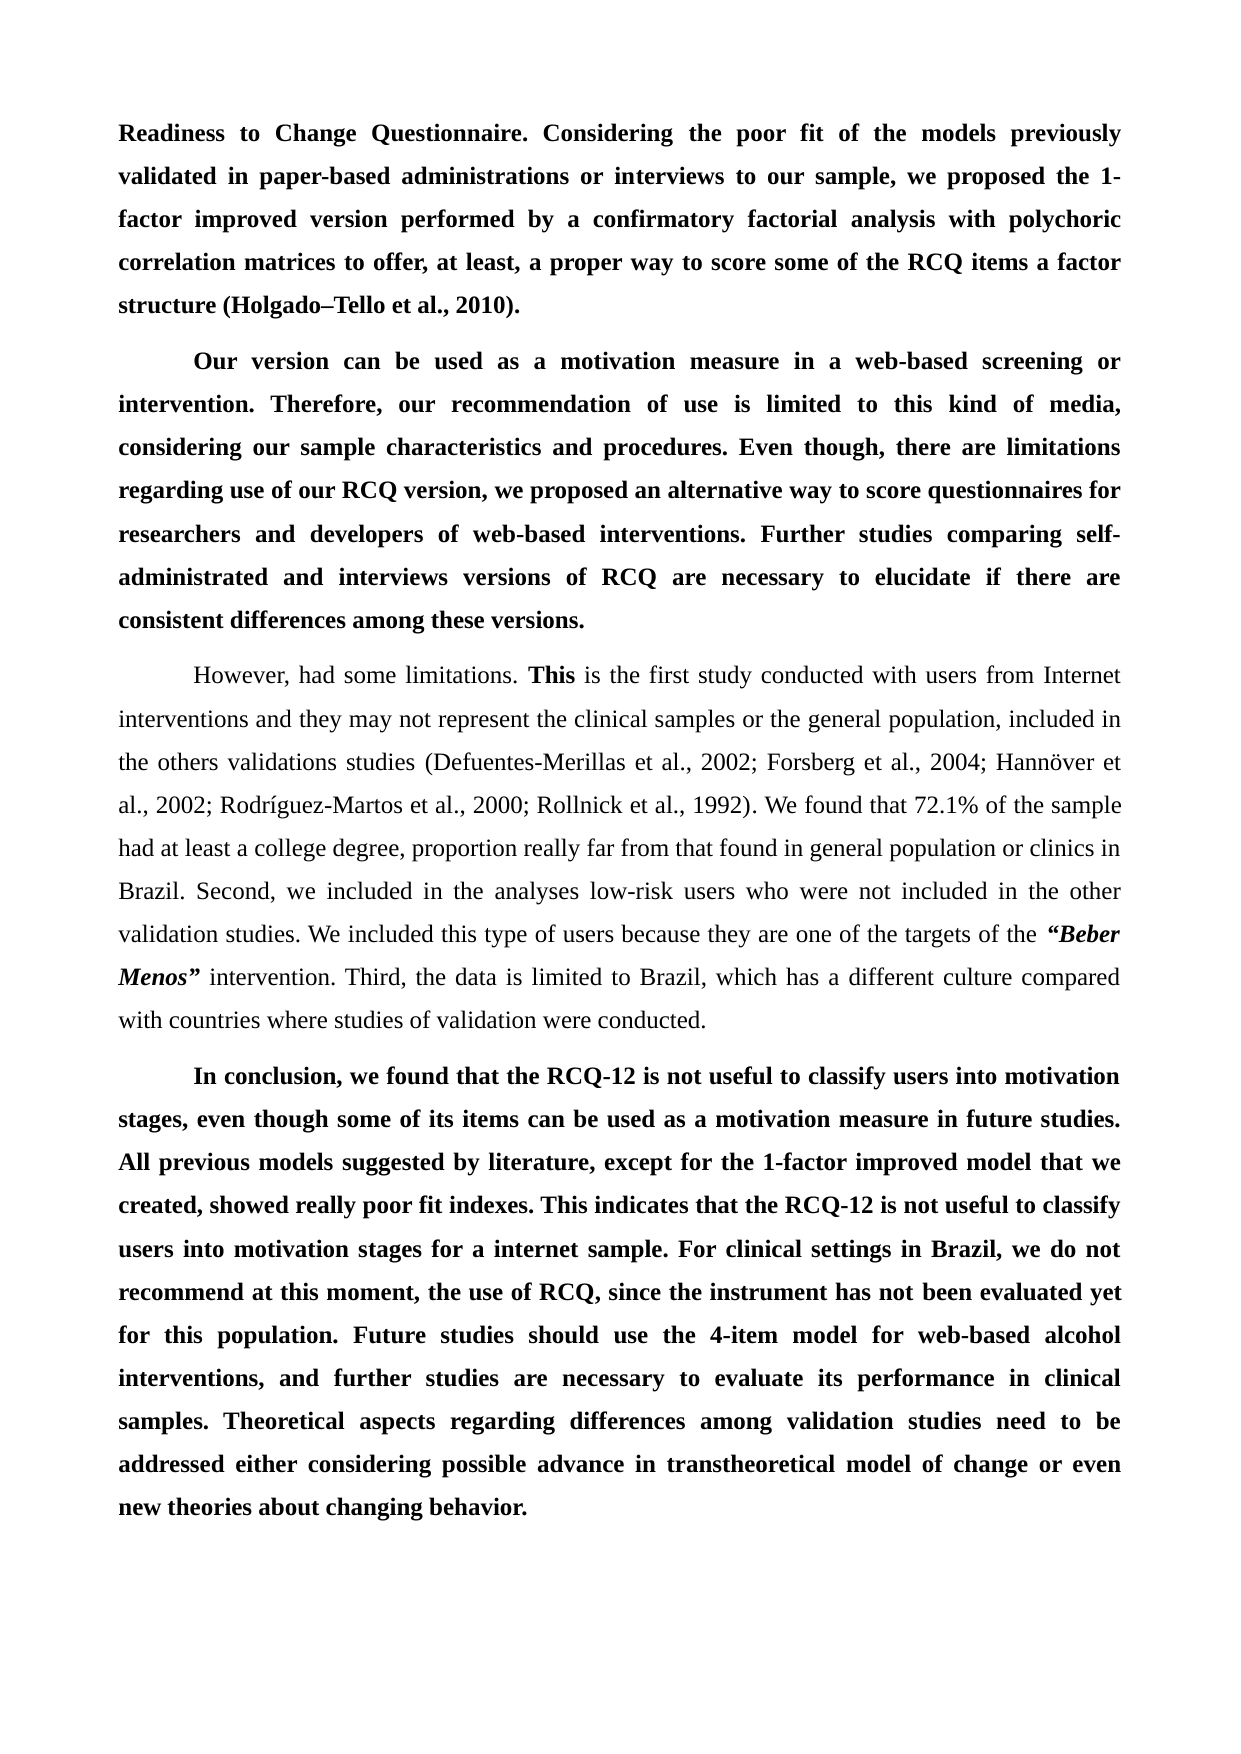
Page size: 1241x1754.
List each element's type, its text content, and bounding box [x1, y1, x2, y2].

text In conclusion, we found that the RCQ-12 is not useful to classify users into motivation stages, even though some of its items can be used as a motivation measure in future studies. All previous models suggested by literature, except for the 1-factor improved model that we created, showed really poor fit indexes. This indicates that the RCQ-12 is not useful to classify users into motivation stages for a internet sample. For clinical settings in Brazil, we do not recommend at this moment, the use of RCQ, since the instrument has not been evaluated yet for this population. Future studies should use the 4-item model for web-based alcohol interventions, and further studies are necessary to evaluate its performance in clinical samples. Theoretical aspects regarding differences among validation studies need to be addressed either considering possible advance in transtheoretical model of change or even new theories about changing behavior. [118, 1061, 1122, 1521]
text Our version can be used as a motivation measure in a web-based screening or intervention. Therefore, our recommendation of use is limited to this kind of media, considering our sample characteristics and procedures. Even though, there are limitations regarding use of our RCQ version, we proposed an alternative way to score questionnaires for researchers and developers of web-based interventions. Further studies comparing self-administrated and interviews versions of RCQ are necessary to elucidate if there are consistent differences among these versions. [118, 346, 1122, 634]
text However, had some limitations. This is the first study conducted with users from Internet interventions and they may not represent the clinical samples or the general population, included in the others validations studies (Defuentes-Merillas et al., 2002; Forsberg et al., 2004; Hannöver et al., 2002; Rodríguez-Martos et al., 2000; Rollnick et al., 1992). We found that 72.1% of the sample had at least a college degree, proportion really far from that found in general population or clinics in Brazil. Second, we included in the analyses low-risk users who were not included in the other validation studies. We included this type of users because they are one of the targets of the “Beber Menos” intervention. Third, the data is limited to Brazil, which has a different culture compared with countries where studies of validation were conducted. [118, 661, 1122, 1034]
text Readiness to Change Questionnaire. Considering the poor fit of the models previously validated in paper-based administrations or interviews to our sample, we proposed the 1-factor improved version performed by a confirmatory factorial analysis with polychoric correlation matrices to offer, at least, a proper way to score some of the RCQ items a factor structure (Holgado–Tello et al., 2010). [118, 118, 1122, 319]
